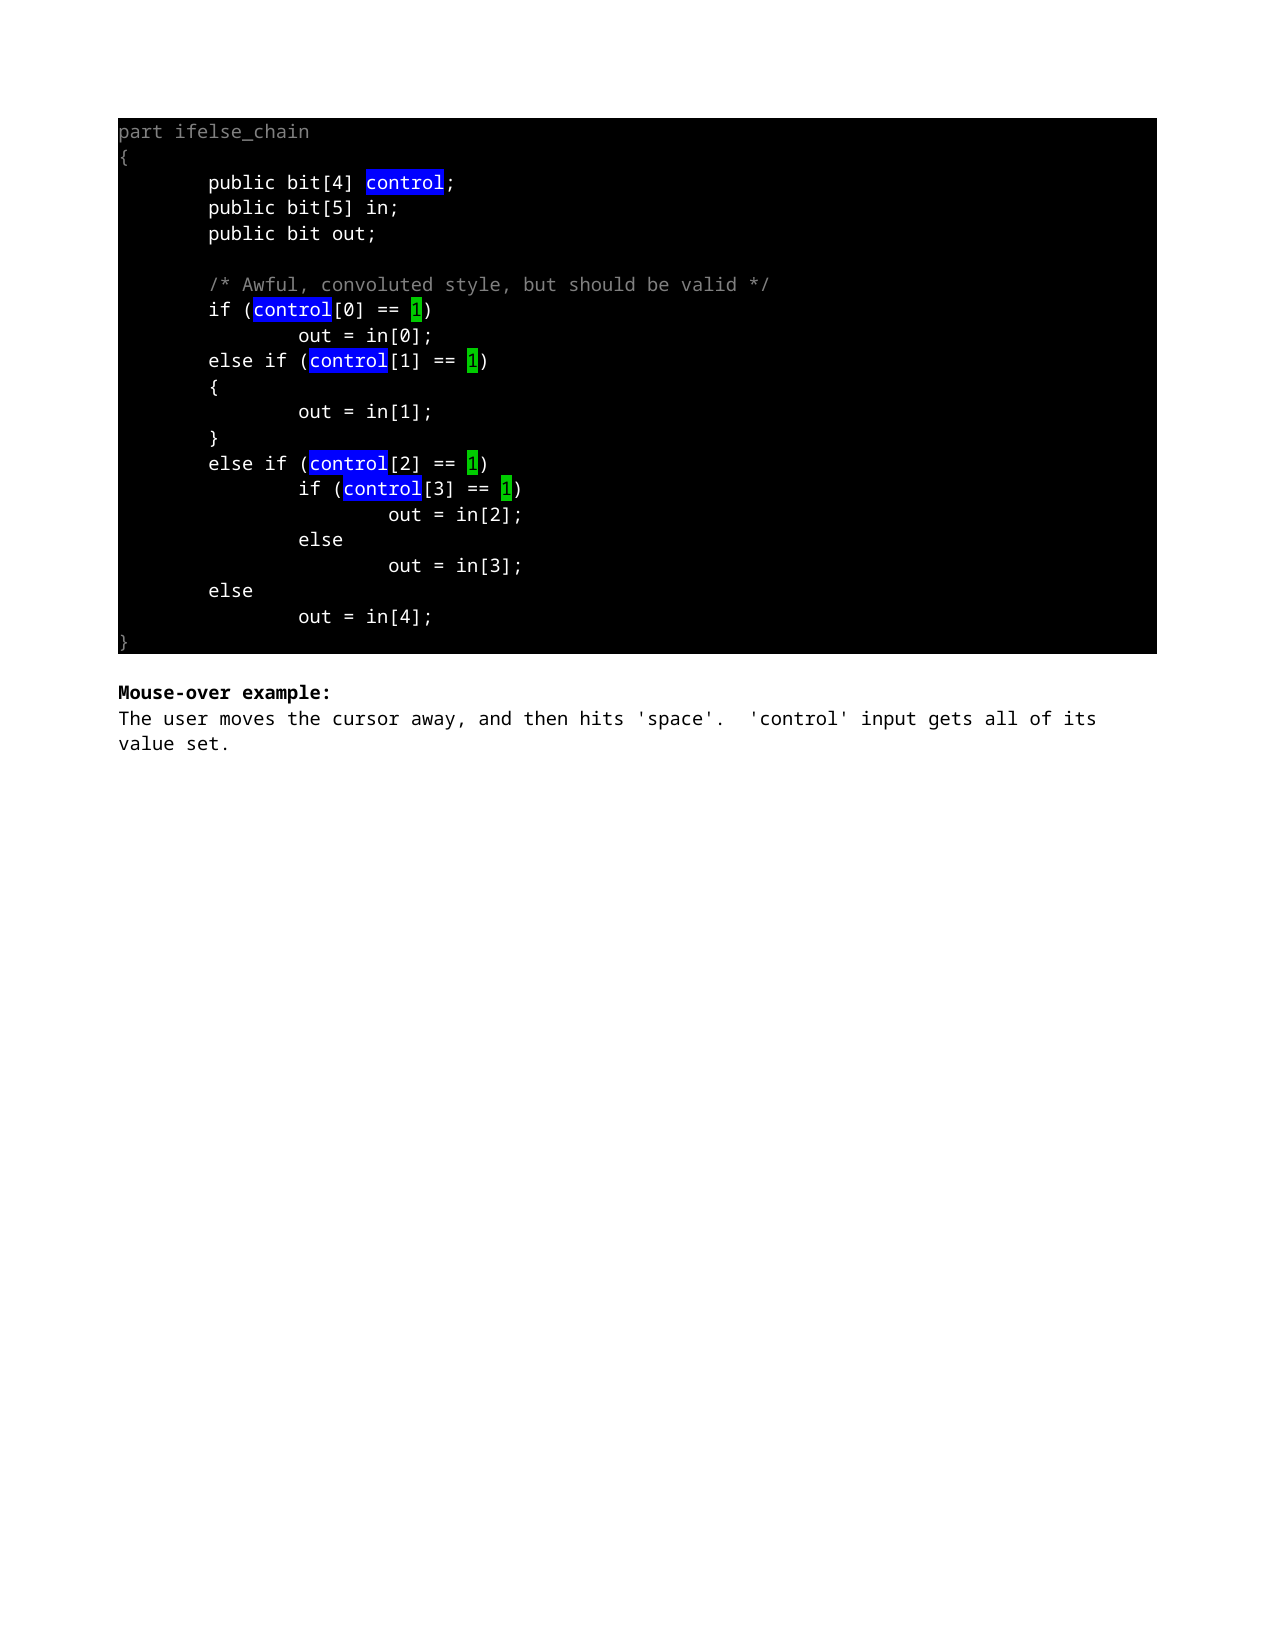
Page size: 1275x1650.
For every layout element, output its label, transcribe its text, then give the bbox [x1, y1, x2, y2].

text The user moves the cursor away, and then hits 'space'. 'control' input gets all of its value set. [118, 705, 1157, 756]
text else [118, 526, 1157, 552]
text out = in[0]; [118, 322, 1157, 348]
text /* Awful, convoluted style, but should be valid */ [118, 271, 1157, 297]
text public bit[4] control; [118, 169, 1157, 195]
text public bit[5] in; [118, 195, 1157, 220]
text } [118, 424, 1157, 450]
text { [118, 373, 1157, 399]
text else if (control[1] == 1) [118, 348, 1157, 373]
text Mouse-over example: [118, 679, 1157, 705]
text if (control[3] == 1) [118, 475, 1157, 501]
text else if (control[2] == 1) [118, 450, 1157, 475]
text { [118, 144, 1157, 169]
text out = in[3]; [118, 552, 1157, 577]
text public bit out; [118, 220, 1157, 246]
text out = in[2]; [118, 501, 1157, 526]
text } [118, 628, 1157, 654]
text out = in[4]; [118, 603, 1157, 628]
text out = in[1]; [118, 399, 1157, 424]
text else [118, 577, 1157, 603]
text part ifelse_chain [118, 118, 1157, 144]
text if (control[0] == 1) [118, 297, 1157, 322]
